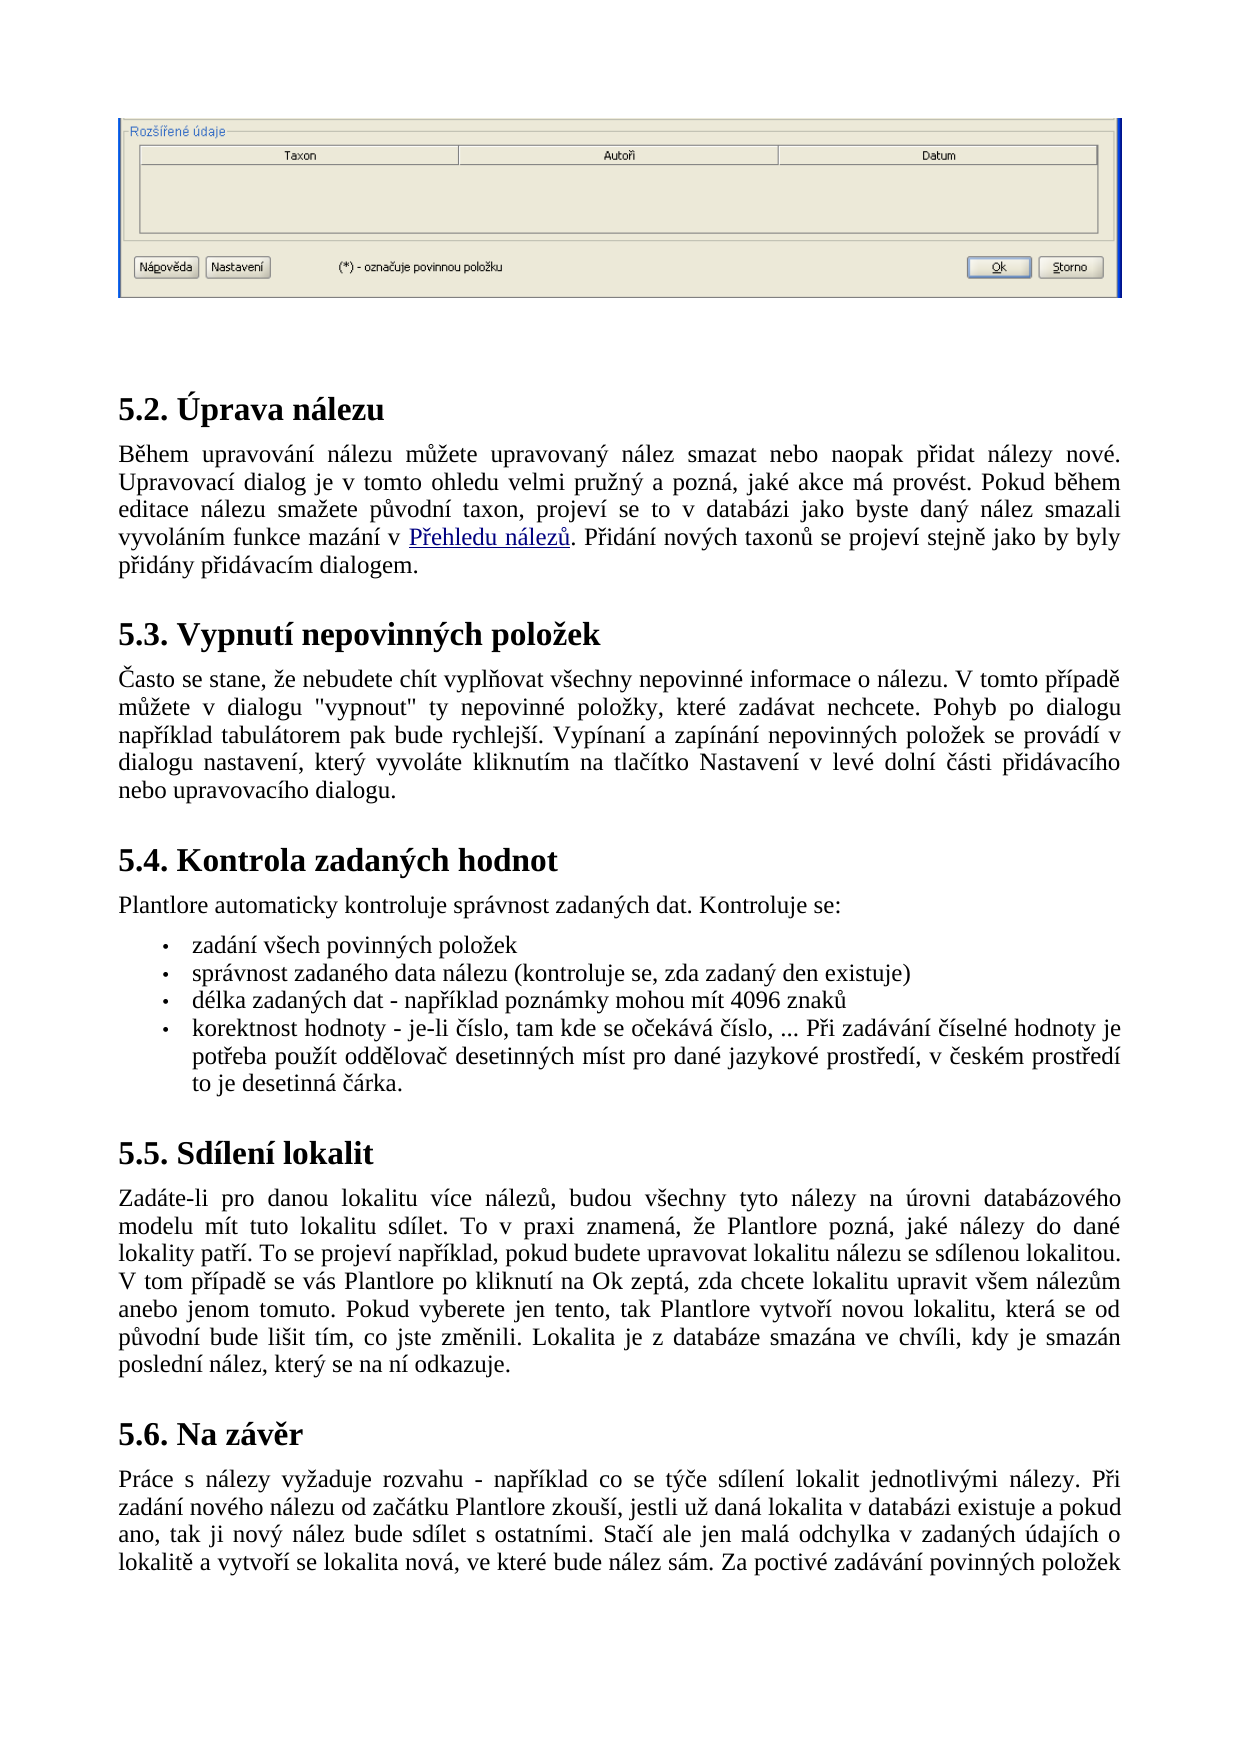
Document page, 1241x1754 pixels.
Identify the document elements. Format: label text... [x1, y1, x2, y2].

subtitle 5.4. Kontrola zadaných hodnot [118, 841, 1122, 878]
text Práce s nálezy vyžaduje rozvahu - například co se týče sdílení lokalit jednotlivými nálezy. Při zadání nového nálezu od začátku Plantlore zkouší, jestli už daná lokalita v databázi existuje a pokud ano, tak ji nový nález bude sdílet s ostatními. Stačí ale jen malá odchylka v zadaných údajích o lokalitě a vytvoří se lokalita nová, ve které bude nález sám. Za poctivé zadávání povinných položek [118, 1465, 1122, 1576]
subtitle 5.2. Úprava nálezu [118, 391, 1122, 427]
list zadání všech povinných položek [162, 931, 1122, 959]
list délka zadaných dat - například poznámky mohou mít 4096 znaků [162, 986, 1122, 1014]
subtitle 5.5. Sdílení lokalit [118, 1135, 1122, 1172]
text Zadáte-li pro danou lokalitu více nálezů, budou všechny tyto nálezy na úrovni databázového modelu mít tuto lokalitu sdílet. To v praxi znamená, že Plantlore pozná, jaké nálezy do dané lokality patří. To se projeví například, pokud budete upravovat lokalitu nálezu se sdílenou lokalitou. V tom případě se vás Plantlore po kliknutí na Ok zeptá, zda chcete lokalitu upravit všem nálezům anebo jenom tomuto. Pokud vyberete jen tento, tak Plantlore vytvoří novou lokalitu, která se od původní bude lišit tím, co jste změnili. Lokalita je z databáze smazána ve chvíli, kdy je smazán poslední nález, který se na ní odkazuje. [118, 1184, 1122, 1378]
subtitle 5.3. Vypnutí nepovinných položek [118, 616, 1122, 653]
list správnost zadaného data nálezu (kontroluje se, zda zadaný den existuje) [162, 959, 1122, 986]
text Během upravování nálezu můžete upravovaný nález smazat nebo naopak přidat nálezy nové. Upravovací dialog je v tomto ohledu velmi pružný a pozná, jaké akce má provést. Pokud během editace nálezu smažete původní taxon, projeví se to v databázi jako byste daný nález smazali vyvoláním funkce mazání v Přehledu nálezů. Přidání nových taxonů se projeví stejně jako by byly přidány přidávacím dialogem. [118, 440, 1122, 578]
text Často se stane, že nebudete chít vyplňovat všechny nepovinné informace o nálezu. V tomto případě můžete v dialogu "vypnout" ty nepovinné položky, které zadávat nechcete. Pohyb po dialogu například tabulátorem pak bude rychlejší. Vypínaní a zapínání nepovinných položek se provádí v dialogu nastavení, který vyvoláte kliknutím na tlačítko Nastavení v levé dolní části přidávacího nebo upravovacího dialogu. [118, 665, 1122, 804]
list korektnost hodnoty - je-li číslo, tam kde se očekává číslo, ... Při zadávání číselné hodnoty je potřeba použít oddělovač desetinných míst pro dané jazykové prostředí, v českém prostředí to je desetinná čárka. [162, 1014, 1122, 1097]
subtitle 5.6. Na závěr [118, 1416, 1122, 1452]
text Plantlore automaticky kontroluje správnost zadaných dat. Kontroluje se: [118, 891, 1122, 918]
picture [118, 118, 1122, 298]
